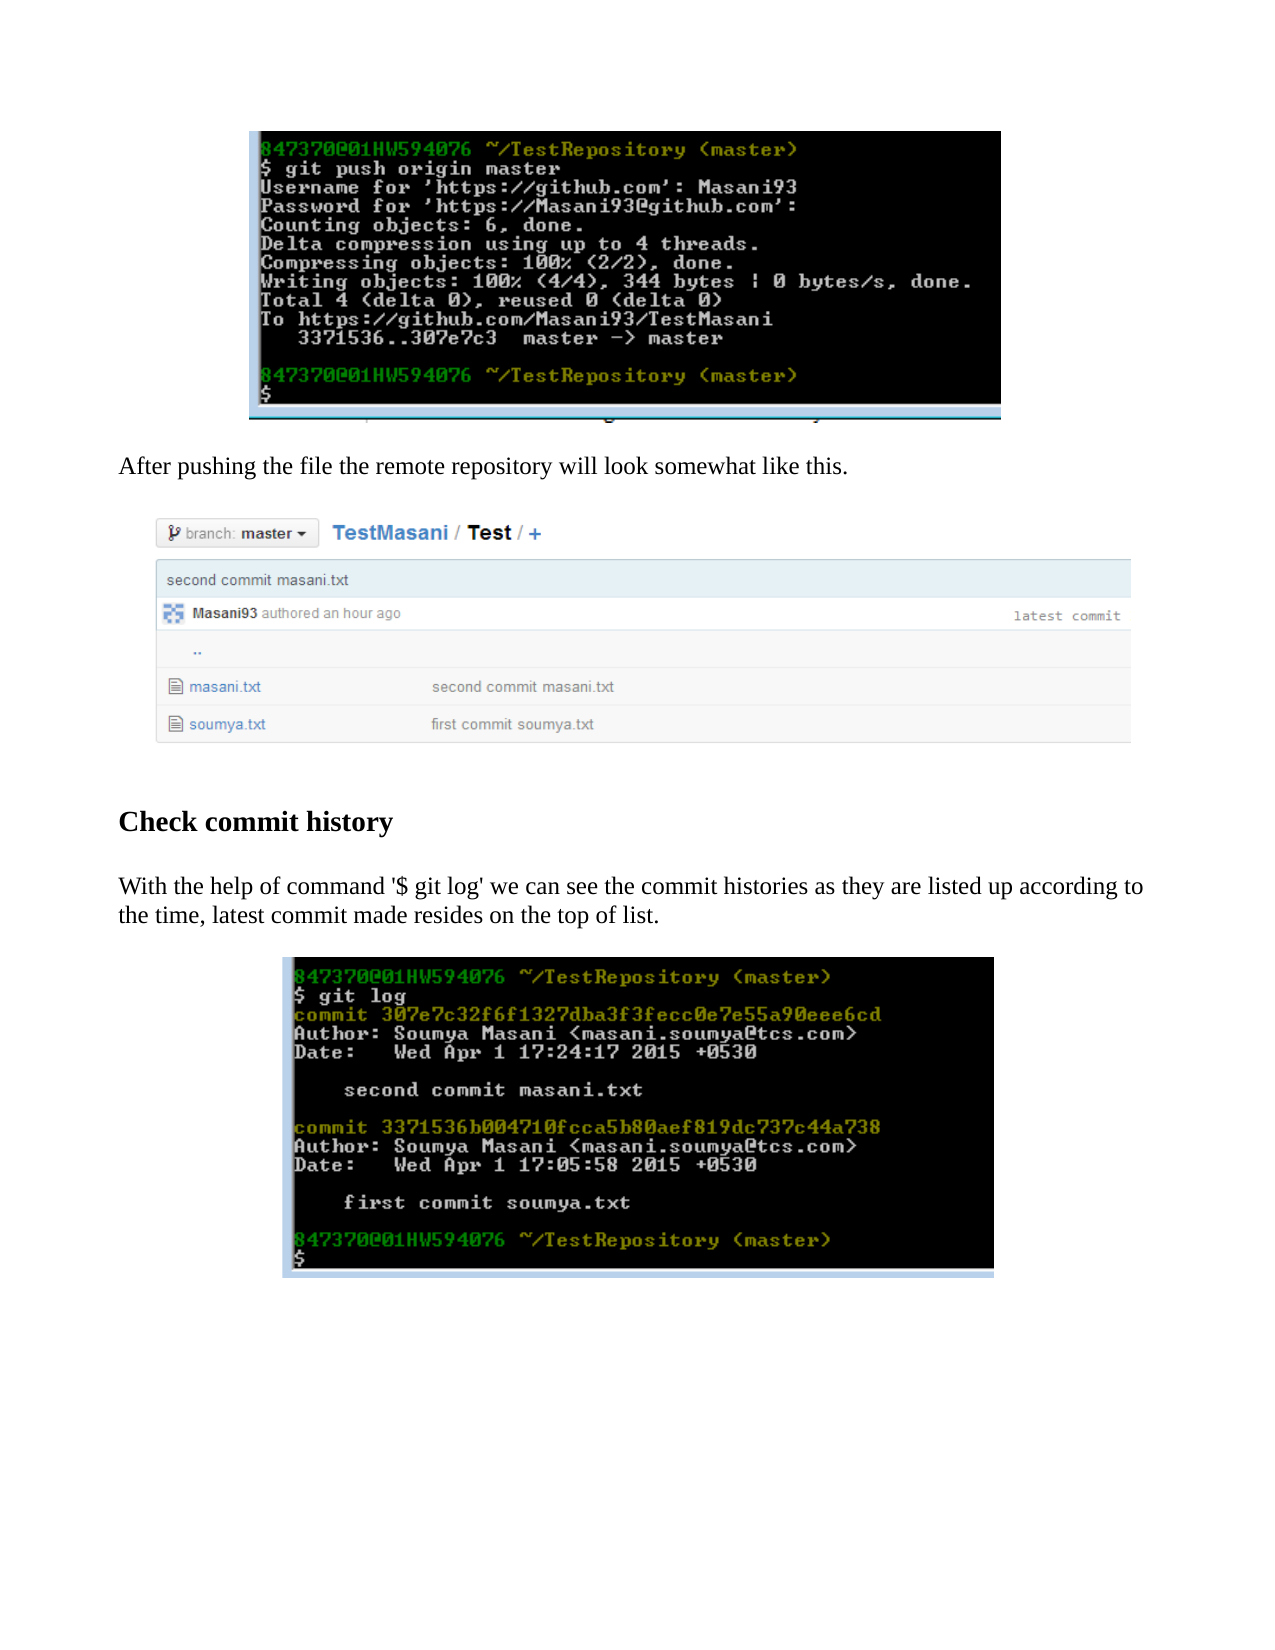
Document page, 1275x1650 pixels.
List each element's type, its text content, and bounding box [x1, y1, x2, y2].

picture [144, 508, 1131, 776]
text Check commit history [118, 804, 1157, 837]
text After pushing the file the remote repository will look somewhat like this. [118, 451, 1157, 480]
text With the help of command '$ git log' we can see the commit histories as they are listed up according to the time, latest commit made resides on the top of list. [118, 871, 1157, 928]
picture [249, 131, 1001, 423]
picture [281, 957, 994, 1278]
